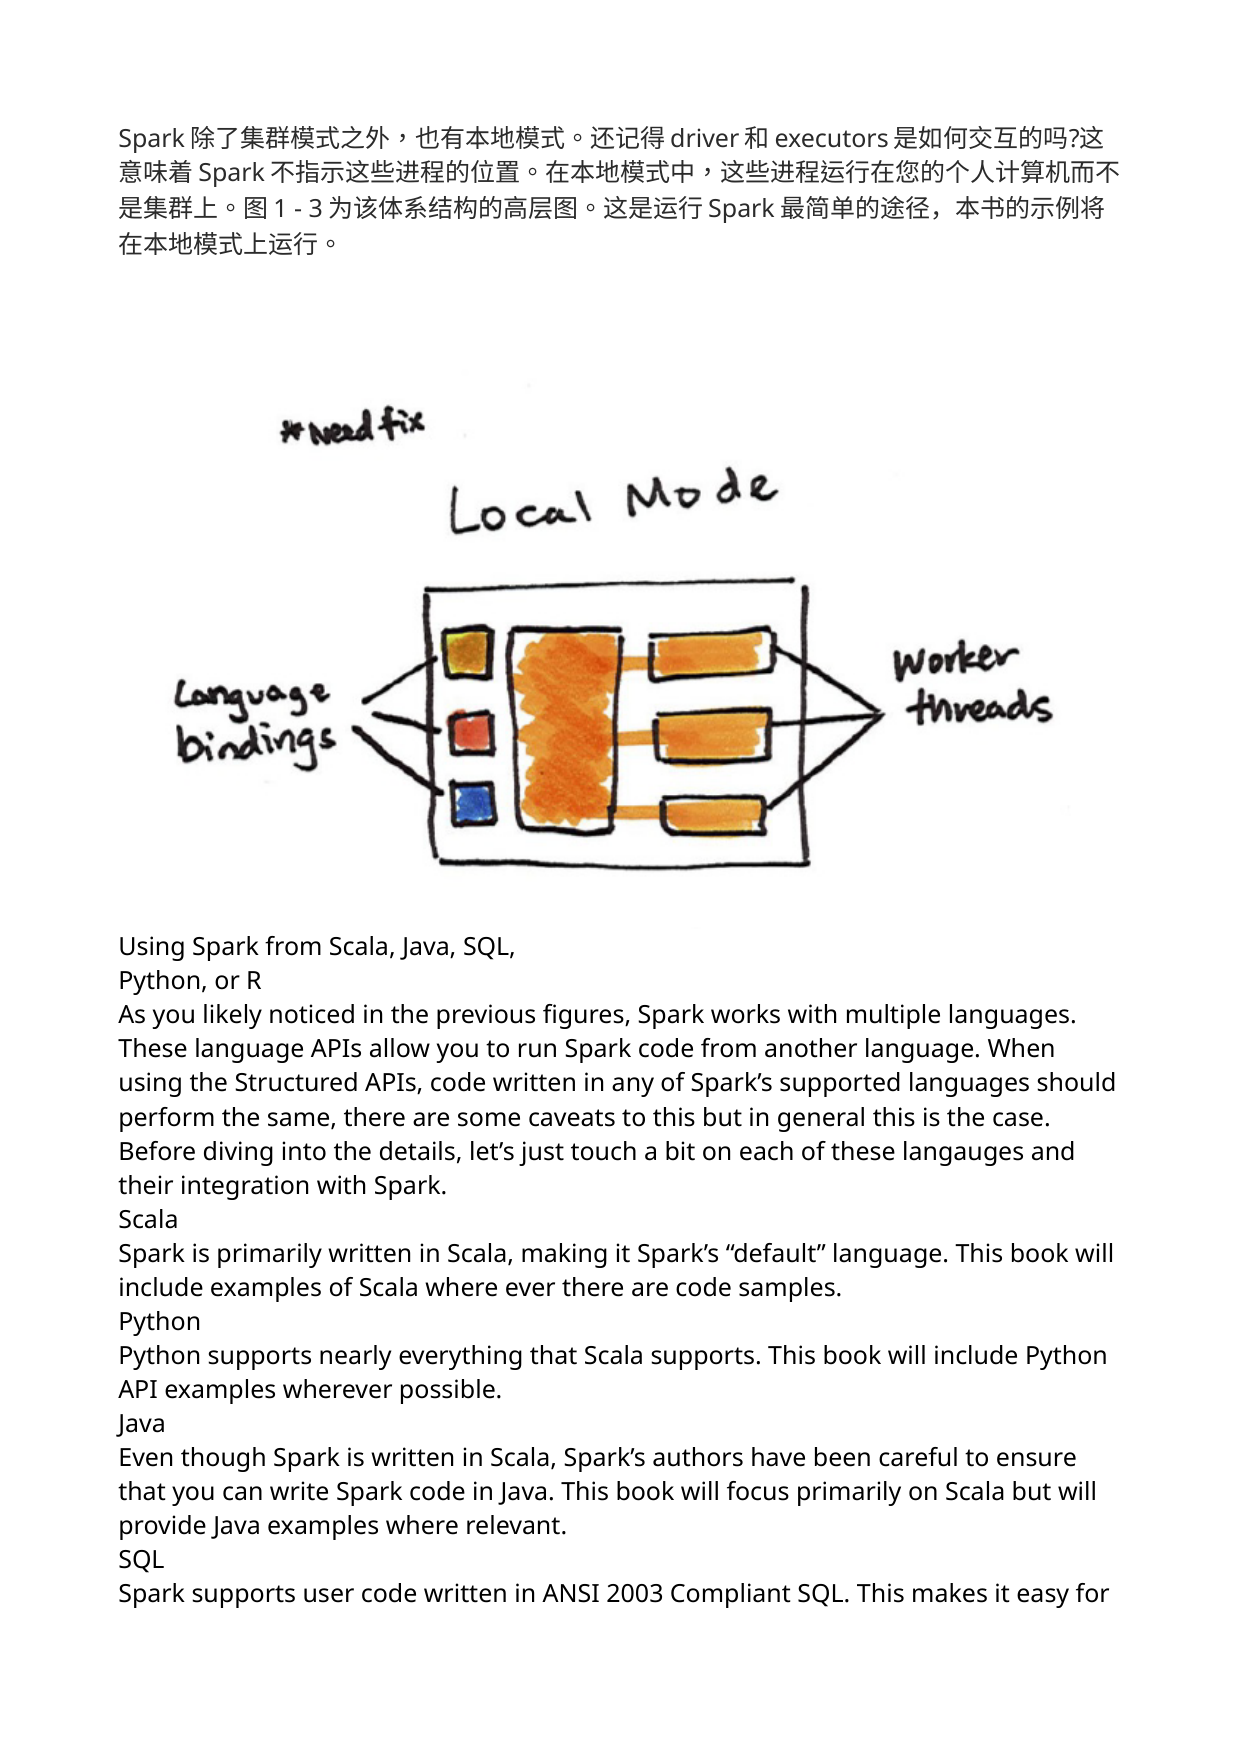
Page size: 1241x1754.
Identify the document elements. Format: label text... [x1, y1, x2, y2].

text Python supports nearly everything that Scala supports. This book will include Python API examples wherever possible. [118, 1338, 1122, 1406]
text Python [118, 1303, 1122, 1338]
text Spark除了集群模式之外，也有本地模式。还记得driver和executors是如何交互的吗?这意味着Spark不指示这些进程的位置。在本地模式中，这些进程运行在您的个人计算机而不是集群上。图1 - 3为该体系结构的高层图。这是运行Spark最简单的途径，本书的示例将在本地模式上运行。 [118, 118, 1122, 261]
text Spark supports user code written in ANSI 2003 Compliant SQL. This makes it easy for [118, 1576, 1122, 1610]
picture [137, 329, 1084, 929]
text Java [118, 1406, 1122, 1440]
text As you likely noticed in the previous figures, Spark works with multiple languages. These language APIs allow you to run Spark code from another language. When using the Structured APIs, code written in any of Spark’s supported languages should perform the same, there are some caveats to this but in general this is the case. Before diving into the details, let’s just touch a bit on each of these langauges and their integration with Spark. [118, 997, 1122, 1201]
text Even though Spark is written in Scala, Spark’s authors have been careful to ensure that you can write Spark code in Java. This book will focus primarily on Scala but will provide Java examples where relevant. [118, 1440, 1122, 1542]
text Python, or R [118, 963, 1122, 997]
text Using Spark from Scala, Java, SQL, [118, 329, 1122, 963]
text Spark is primarily written in Scala, making it Spark’s “default” language. This book will include examples of Scala where ever there are code samples. [118, 1235, 1122, 1303]
text Scala [118, 1201, 1122, 1235]
text SQL [118, 1542, 1122, 1576]
